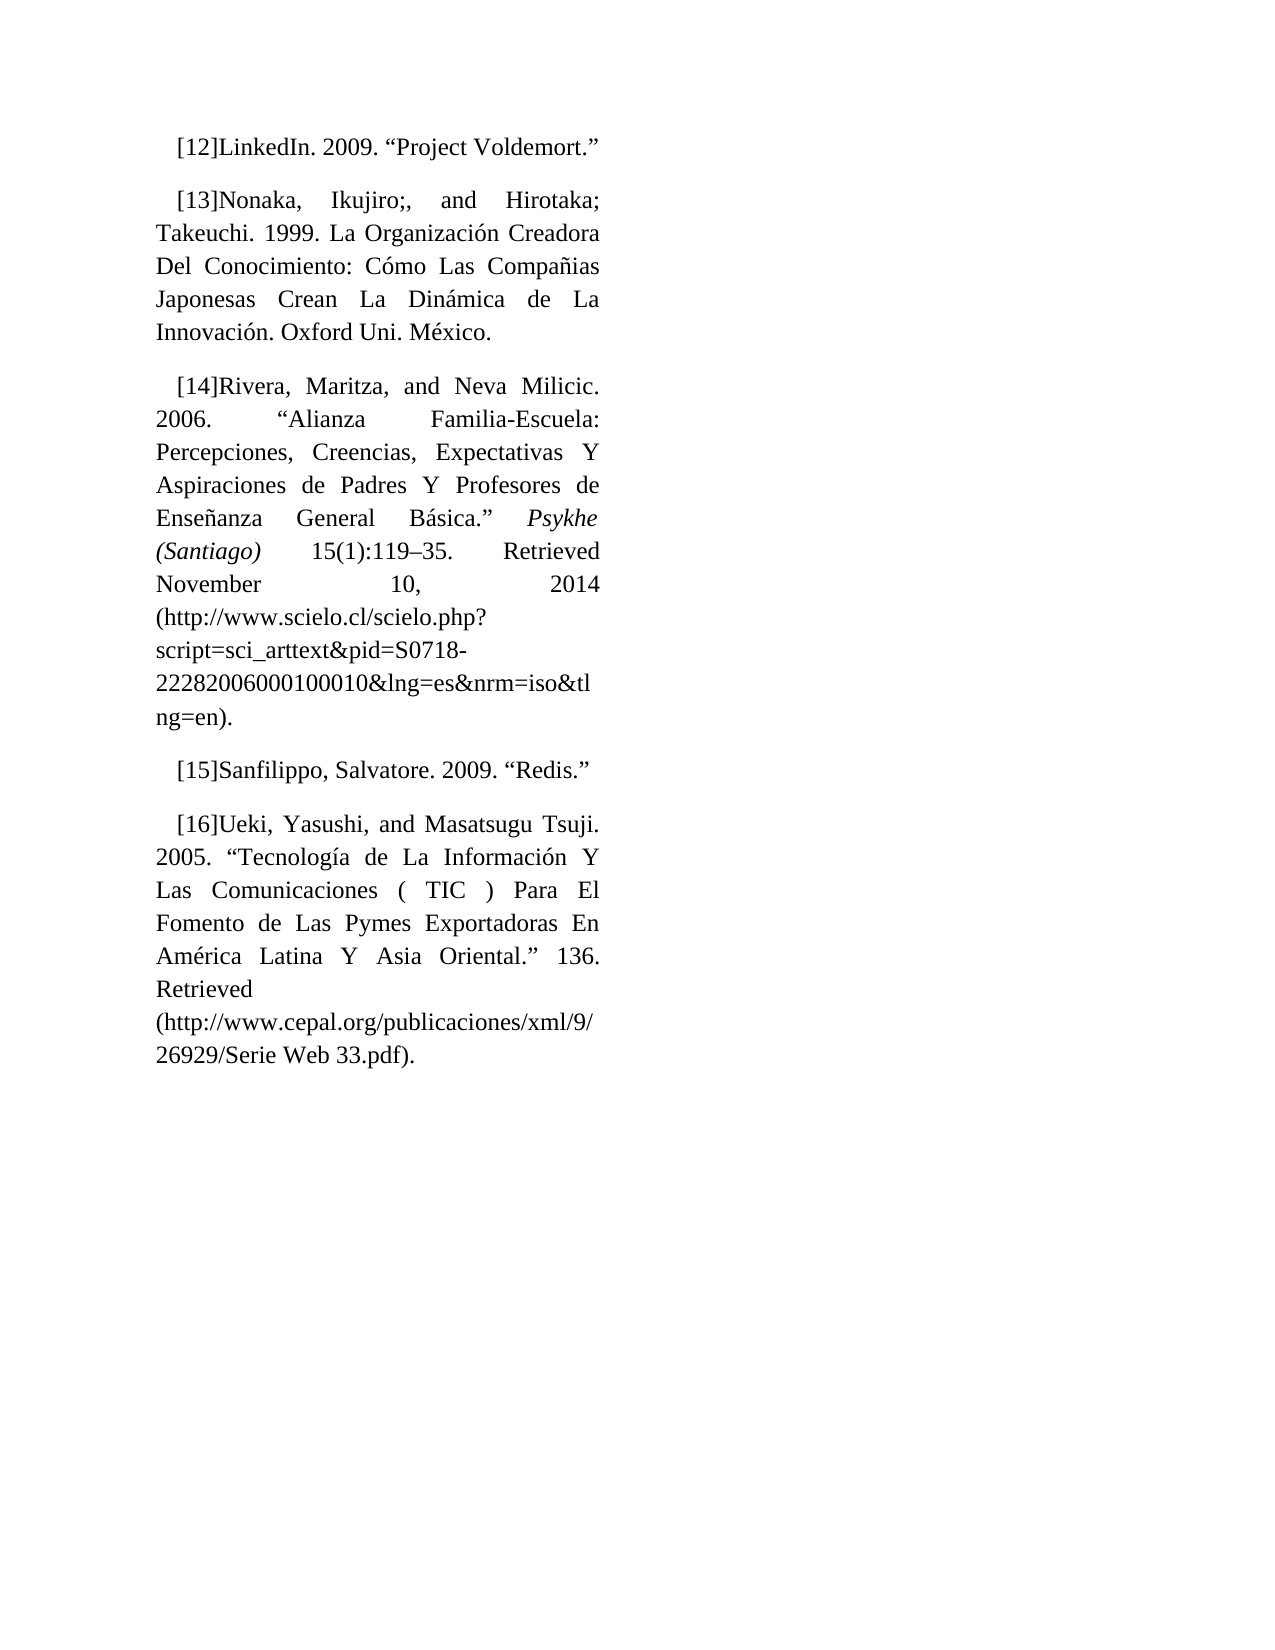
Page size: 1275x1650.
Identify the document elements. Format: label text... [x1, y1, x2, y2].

list Ueki, Yasushi, and Masatsugu Tsuji. 2005. “Tecnología de La Información Y Las Comunicaciones ( TIC ) Para El Fomento de Las Pymes Exportadoras En América Latina Y Asia Oriental.” 136. Retrieved (http://www.cepal.org/publicaciones/xml/9/26929/Serie Web 33.pdf). [118, 809, 600, 1069]
list Nonaka, Ikujiro;, and Hirotaka; Takeuchi. 1999. La Organización Creadora Del Conocimiento: Cómo Las Compañias Japonesas Crean La Dinámica de La Innovación. Oxford Uni. México. [118, 185, 600, 346]
list LinkedIn. 2009. “Project Voldemort.” [118, 132, 600, 160]
list Rivera, Maritza, and Neva Milicic. 2006. “Alianza Familia-Escuela: Percepciones, Creencias, Expectativas Y Aspiraciones de Padres Y Profesores de Enseñanza General Básica.” Psykhe (Santiago) 15(1):119–35. Retrieved November 10, 2014 (http://www.scielo.cl/scielo.php?script=sci_arttext&pid=S0718-22282006000100010&lng=es&nrm=iso&tlng=en). [118, 371, 600, 730]
list Sanfilippo, Salvatore. 2009. “Redis.” [118, 755, 600, 784]
